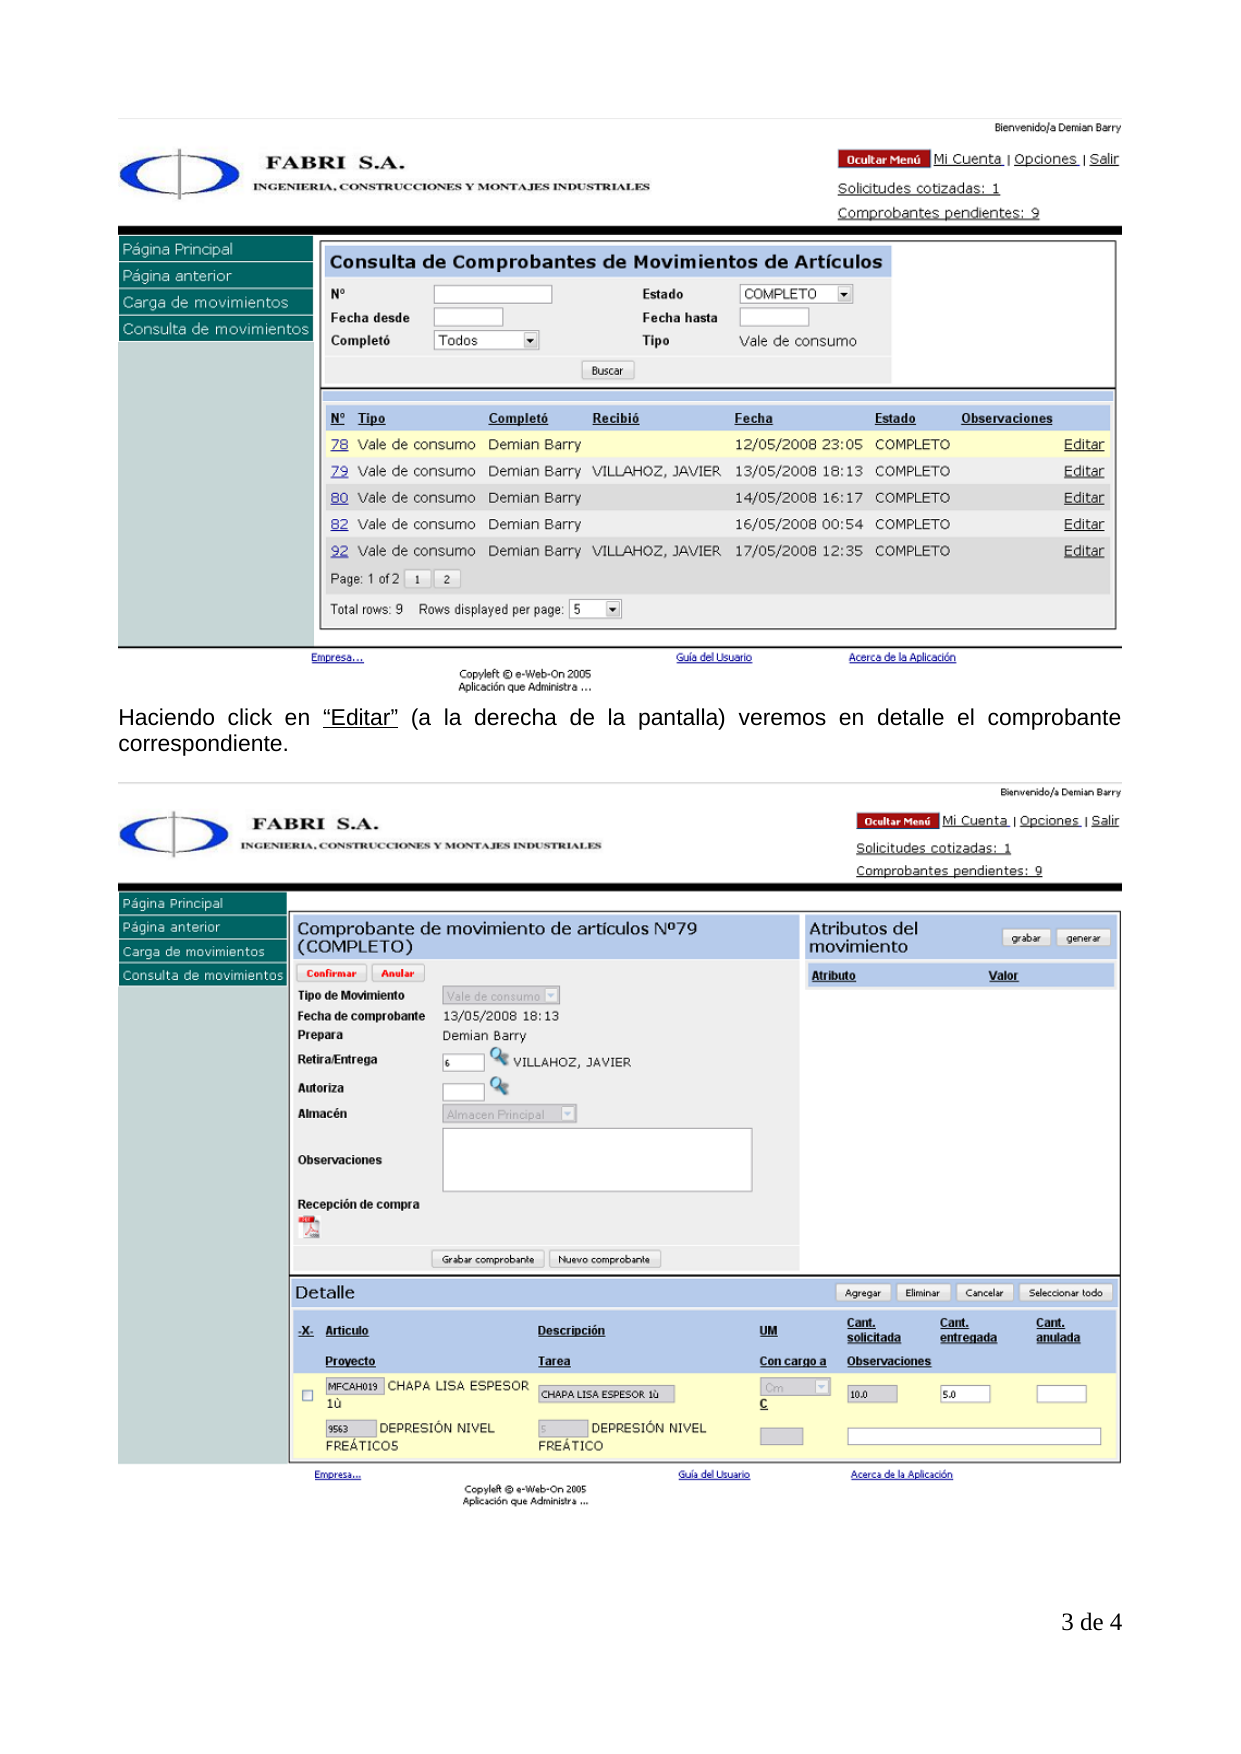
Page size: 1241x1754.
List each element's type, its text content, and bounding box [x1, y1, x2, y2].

text Haciendo click en “Editar” (a la derecha de la pantalla) veremos en detalle el comprobante correspondiente. [118, 704, 1122, 757]
